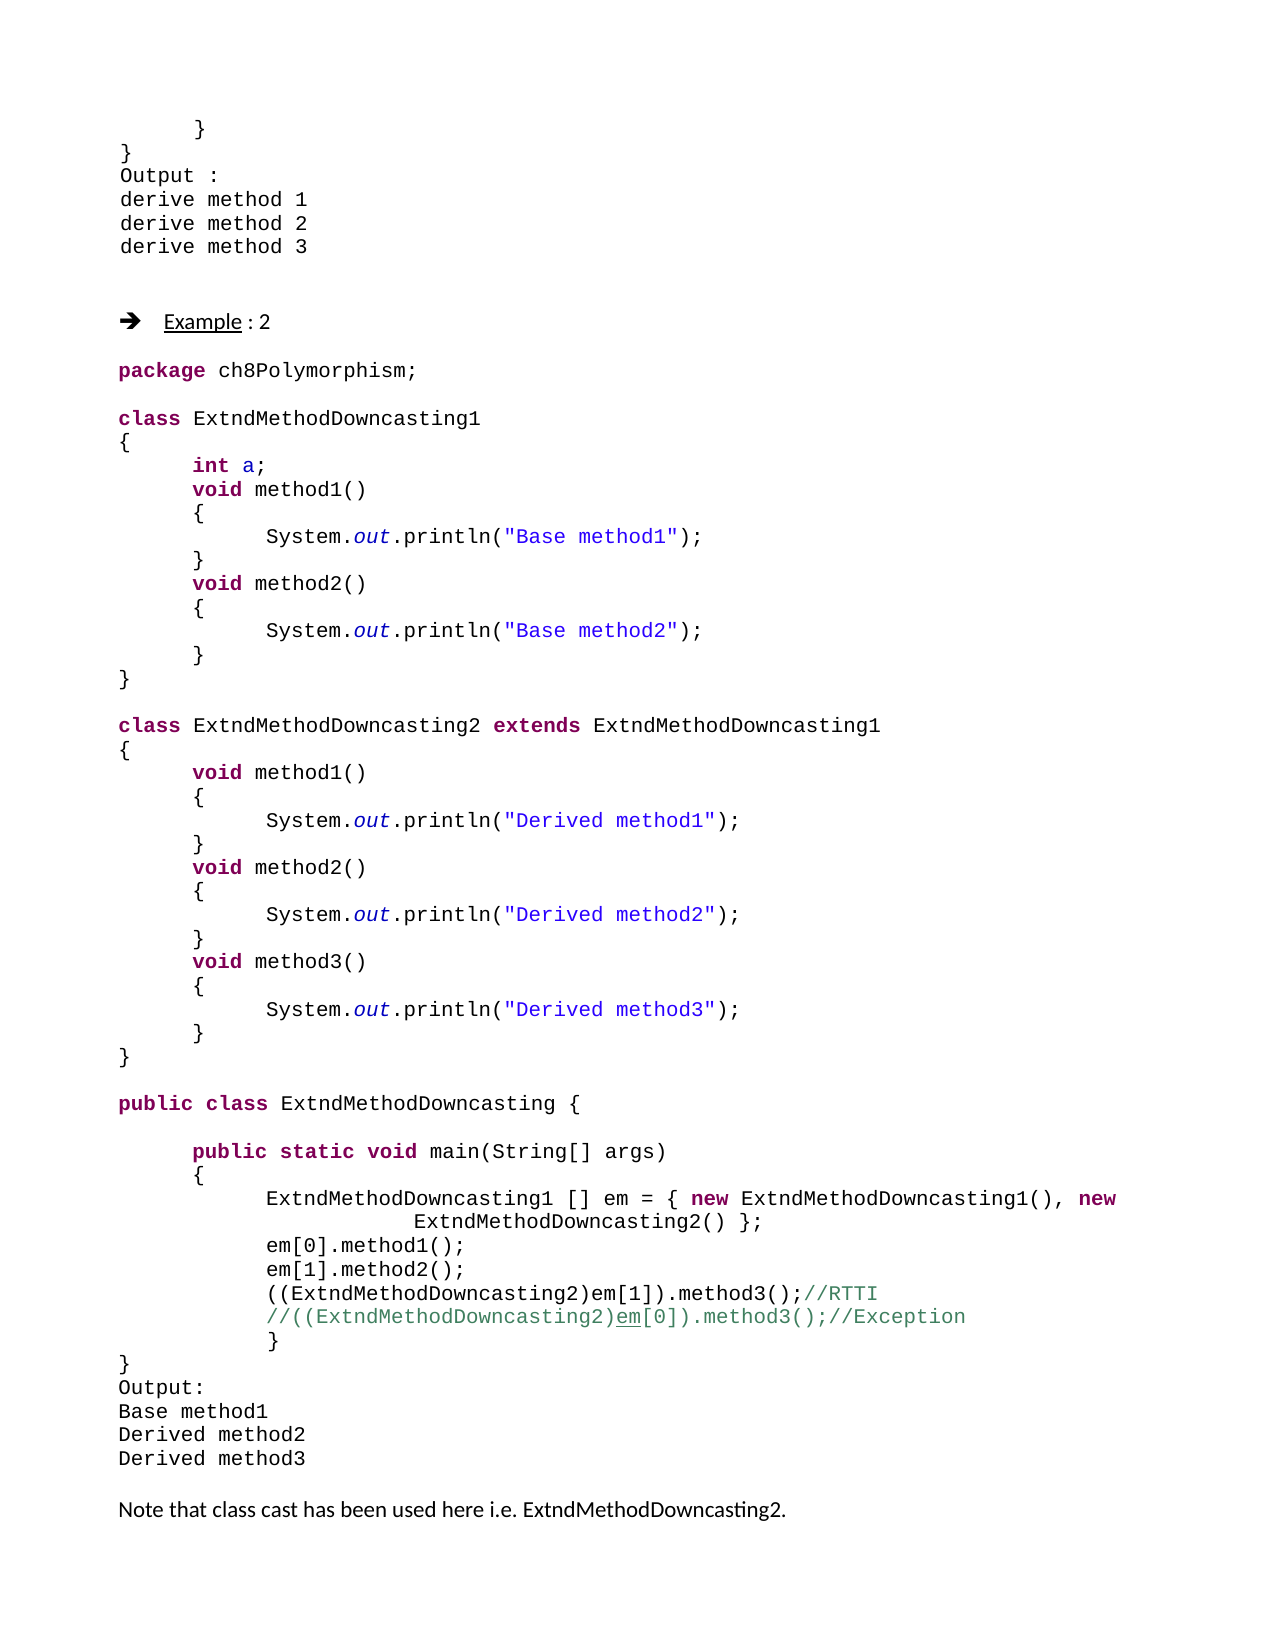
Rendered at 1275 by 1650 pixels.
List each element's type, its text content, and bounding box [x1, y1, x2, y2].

text Base method1 [118, 1401, 1157, 1424]
text derive method 2 [120, 213, 1157, 236]
text System.out.println("Derived method3"); [118, 999, 1157, 1022]
text void method1() [118, 478, 1157, 502]
text } [120, 142, 1157, 165]
text class ExtndMethodDowncasting2 extends ExtndMethodDowncasting1 [118, 715, 1157, 739]
text ((ExtndMethodDowncasting2)em[1]).method3();//RTTI [118, 1282, 1157, 1306]
text { [118, 739, 1157, 762]
text System.out.println("Derived method2"); [118, 904, 1157, 928]
text package ch8Polymorphism; [118, 360, 1157, 384]
text } [118, 668, 1157, 691]
text Derived method3 [118, 1448, 1157, 1472]
text } [118, 1022, 1157, 1046]
text void method1() [118, 762, 1157, 786]
text int a; [118, 455, 1157, 478]
text } [193, 1330, 1157, 1353]
text } [118, 1046, 1157, 1070]
text void method2() [118, 857, 1157, 881]
text //((ExtndMethodDowncasting2)em[0]).method3();//Exception [118, 1306, 1157, 1330]
text class ExtndMethodDowncasting1 [118, 408, 1157, 431]
text { [118, 1164, 1157, 1188]
text em[0].method1(); [118, 1235, 1157, 1259]
text void method2() [118, 573, 1157, 597]
text } [118, 1353, 1157, 1377]
text Output : [120, 165, 1157, 189]
text Derived method2 [118, 1424, 1157, 1448]
text derive method 1 [120, 189, 1157, 213]
text ExtndMethodDowncasting2() }; [118, 1212, 1157, 1235]
text Output: [118, 1377, 1157, 1401]
text } [118, 833, 1157, 857]
text em[1].method2(); [118, 1259, 1157, 1282]
text { [118, 975, 1157, 999]
text } [118, 549, 1157, 573]
text public class ExtndMethodDowncasting { [118, 1093, 1157, 1117]
text { [118, 431, 1157, 455]
text } [118, 928, 1157, 951]
text derive method 3 [120, 236, 1157, 260]
text { [118, 786, 1157, 809]
text void method3() [118, 951, 1157, 975]
text { [118, 881, 1157, 904]
text System.out.println("Base method2"); [118, 620, 1157, 644]
text Note that class cast has been used here i.e. ExtndMethodDowncasting2. [118, 1495, 1157, 1524]
text public static void main(String[] args) [118, 1141, 1157, 1164]
text System.out.println("Derived method1"); [118, 809, 1157, 833]
text ExtndMethodDowncasting1 [] em = { new ExtndMethodDowncasting1(), new [118, 1188, 1157, 1212]
text } [118, 644, 1157, 668]
text { [118, 597, 1157, 620]
list Example : 2 [118, 307, 1157, 335]
text System.out.println("Base method1"); [118, 526, 1157, 549]
text } [120, 118, 1157, 142]
text { [118, 502, 1157, 526]
